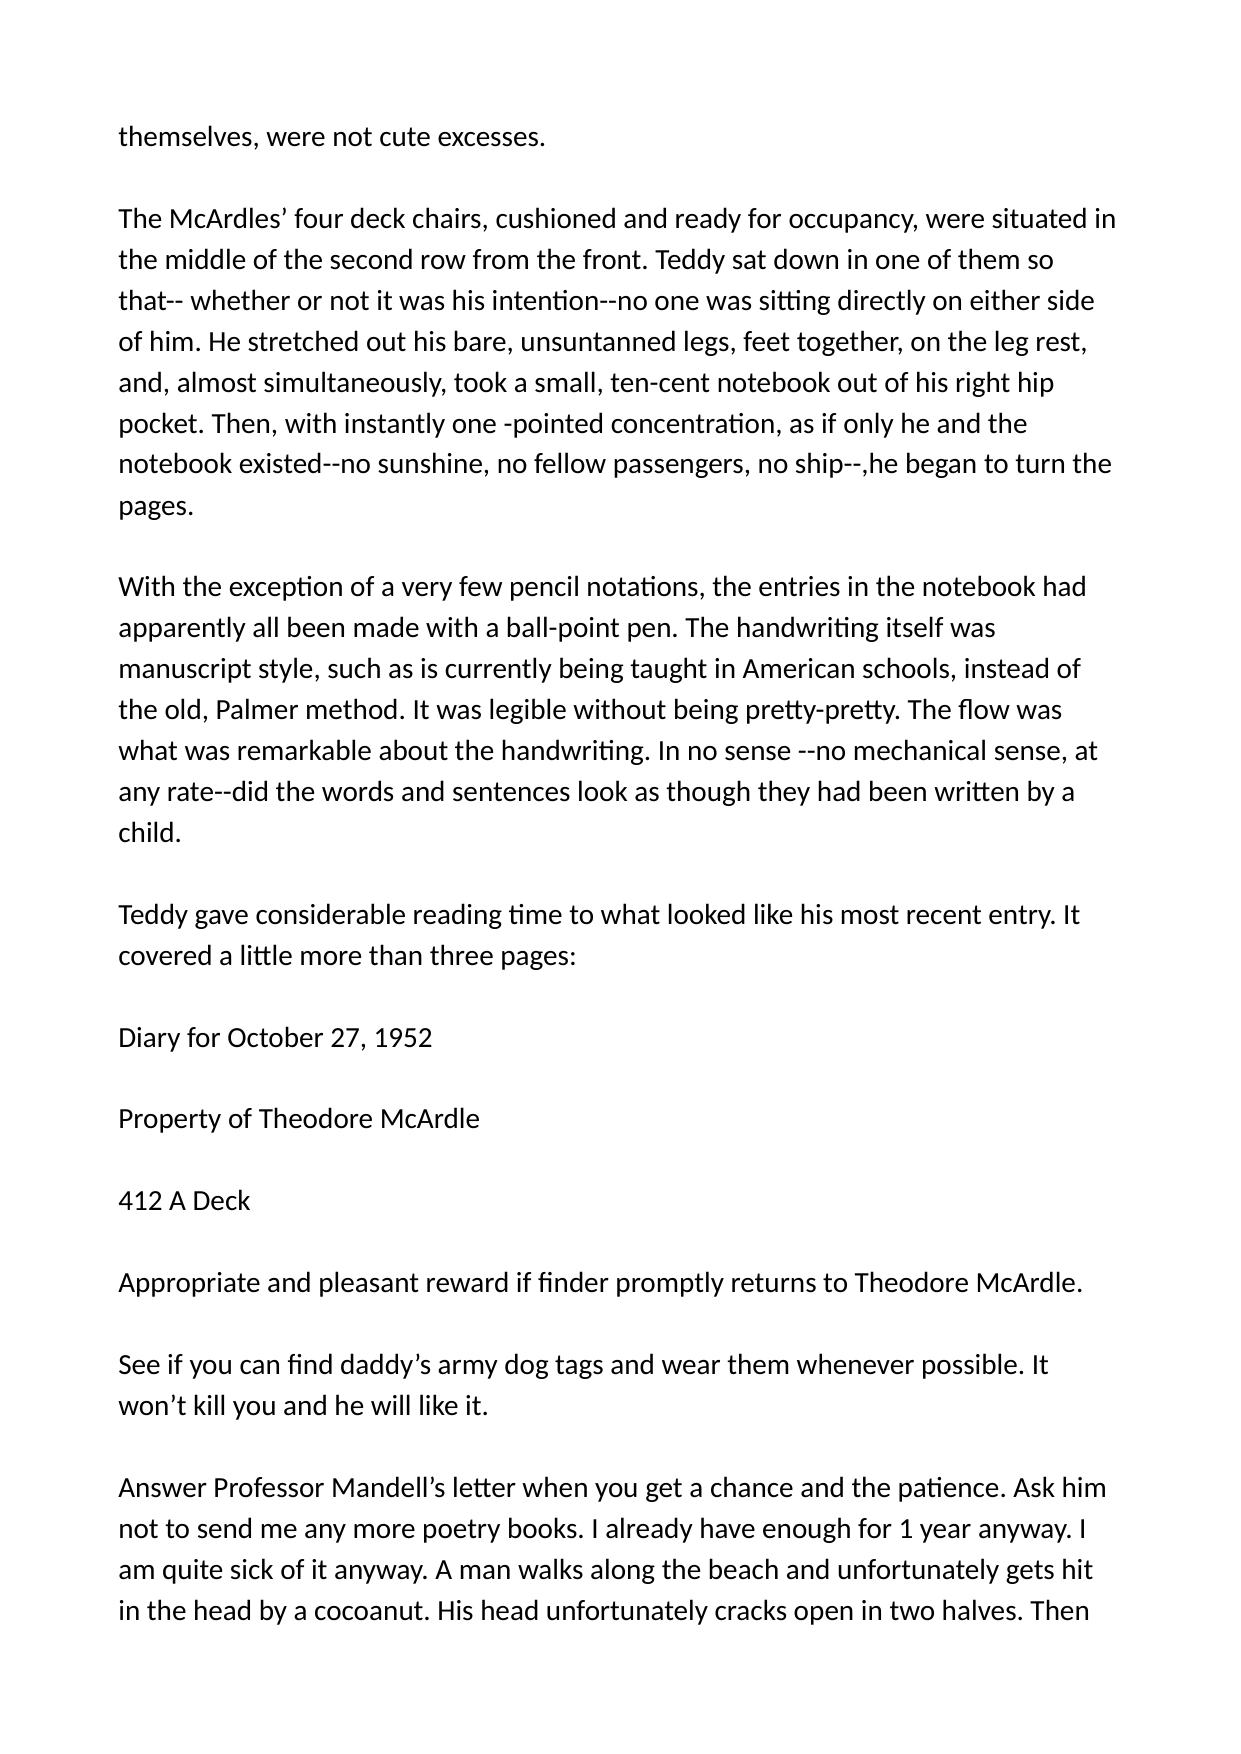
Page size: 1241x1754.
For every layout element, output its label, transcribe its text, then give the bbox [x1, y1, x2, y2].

text Teddy gave considerable reading time to what looked like his most recent entry. It covered a little more than three pages: Diary for October 27, 1952 Property of Theodore McArdle 412 A Deck Appropriate and pleasant reward if finder promptly returns to Theodore McArdle. See if you can find daddy’s army dog tags and wear them whenever possible. It won’t kill you and he will like it. Answer Professor Mandell’s letter when you get a chance and the patience. Ask him not to send me any more poetry books. I already have enough for 1 year anyway. I am quite sick of it anyway. A man walks along the beach and unfortunately gets hit in the head by a cocoanut. His head unfortunately cracks open in two halves. Then [118, 855, 1122, 1627]
text themselves, were not cute excesses. The McArdles’ four deck chairs, cushioned and ready for occupancy, were situated in the middle of the second row from the front. Teddy sat down in one of them so that-- whether or not it was his intention--no one was sitting directly on either side of him. He stretched out his bare, unsuntanned legs, feet together, on the leg rest, and, almost simultaneously, took a small, ten-cent notebook out of his right hip pocket. Then, with instantly one -pointed concentration, as if only he and the notebook existed--no sunshine, no fellow passengers, no ship--,he began to turn the pages. With the exception of a very few pencil notations, the entries in the notebook had apparently all been made with a ball-point pen. The handwriting itself was manuscript style, such as is currently being taught in American schools, instead of the old, Palmer method. It was legible without being pretty-pretty. The flow was what was remarkable about the handwriting. In no sense --no mechanical sense, at any rate--did the words and sentences look as though they had been written by a child. [118, 118, 1122, 850]
